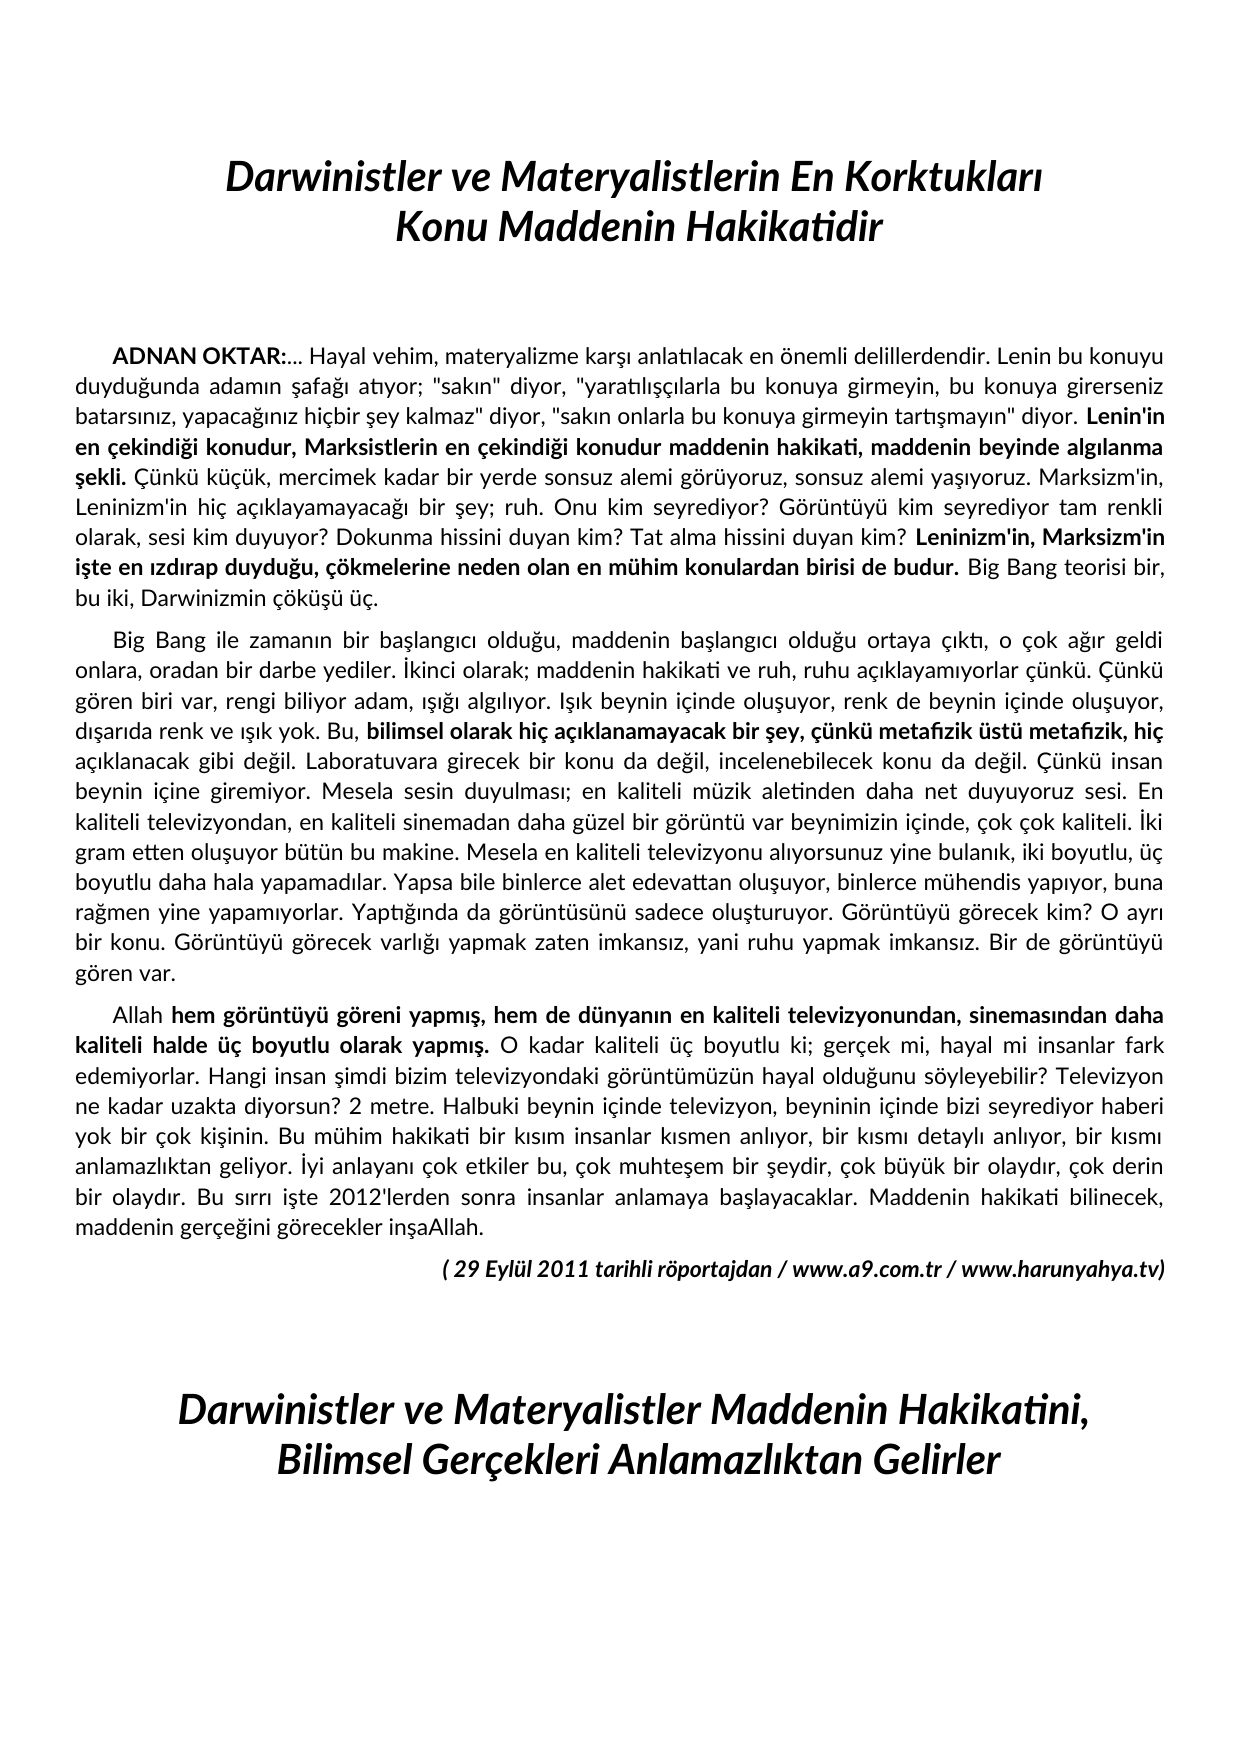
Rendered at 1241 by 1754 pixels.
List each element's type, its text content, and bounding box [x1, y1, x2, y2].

text ADNAN OKTAR:... Hayal vehim, materyalizme karşı anlatılacak en önemli delillerdendir. Lenin bu konuyu duyduğunda adamın şafağı atıyor; "sakın" diyor, "yaratılışçılarla bu konuya girmeyin, bu konuya girerseniz batarsınız, yapacağınız hiçbir şey kalmaz" diyor, "sakın onlarla bu konuya girmeyin tartışmayın" diyor. Lenin'in en çekindiği konudur, Marksistlerin en çekindiği konudur maddenin hakikati, maddenin beyinde algılanma şekli. Çünkü küçük, mercimek kadar bir yerde sonsuz alemi görüyoruz, sonsuz alemi yaşıyoruz. Marksizm'in, Leninizm'in hiç açıklayamayacağı bir şey; ruh. Onu kim seyrediyor? Görüntüyü kim seyrediyor tam renkli olarak, sesi kim duyuyor? Dokunma hissini duyan kim? Tat alma hissini duyan kim? Leninizm'in, Marksizm'in işte en ızdırap duyduğu, çökmelerine neden olan en mühim konulardan birisi de budur. Big Bang teorisi bir, bu iki, Darwinizmin çöküşü üç. [75, 342, 1165, 611]
text Big Bang ile zamanın bir başlangıcı olduğu, maddenin başlangıcı olduğu ortaya çıktı, o çok ağır geldi onlara, oradan bir darbe yediler. İkinci olarak; maddenin hakikati ve ruh, ruhu açıklayamıyorlar çünkü. Çünkü gören biri var, rengi biliyor adam, ışığı algılıyor. Işık beynin içinde oluşuyor, renk de beynin içinde oluşuyor, dışarıda renk ve ışık yok. Bu, bilimsel olarak hiç açıklanamayacak bir şey, çünkü metafizik üstü metafizik, hiç açıklanacak gibi değil. Laboratuvara girecek bir konu da değil, incelenebilecek konu da değil. Çünkü insan beynin içine giremiyor. Mesela sesin duyulması; en kaliteli müzik aletinden daha net duyuyoruz sesi. En kaliteli televizyondan, en kaliteli sinemadan daha güzel bir görüntü var beynimizin içinde, çok çok kaliteli. İki gram etten oluşuyor bütün bu makine. Mesela en kaliteli televizyonu alıyorsunuz yine bulanık, iki boyutlu, üç boyutlu daha hala yapamadılar. Yapsa bile binlerce alet edevattan oluşuyor, binlerce mühendis yapıyor, buna rağmen yine yapamıyorlar. Yaptığında da görüntüsünü sadece oluşturuyor. Görüntüyü görecek kim? O ayrı bir konu. Görüntüyü görecek varlığı yapmak zaten imkansız, yani ruhu yapmak imkansız. Bir de görüntüyü gören var. [75, 626, 1165, 986]
subtitle Darwinistler ve Materyalistler Maddenin Hakikatini, Bilimsel Gerçekleri Anlamazlıktan Gelirler [112, 1383, 1165, 1483]
subtitle Darwinistler ve Materyalistlerin En Korktukları Konu Maddenin Hakikatidir [112, 150, 1165, 250]
text ( 29 Eylül 2011 tarihli röportajdan / www.a9.com.tr / www.harunyahya.tv) [75, 1255, 1165, 1283]
text Allah hem görüntüyü göreni yapmış, hem de dünyanın en kaliteli televizyonundan, sinemasından daha kaliteli halde üç boyutlu olarak yapmış. O kadar kaliteli üç boyutlu ki; gerçek mi, hayal mi insanlar fark edemiyorlar. Hangi insan şimdi bizim televizyondaki görüntümüzün hayal olduğunu söyleyebilir? Televizyon ne kadar uzakta diyorsun? 2 metre. Halbuki beynin içinde televizyon, beyninin içinde bizi seyrediyor haberi yok bir çok kişinin. Bu mühim hakikati bir kısım insanlar kısmen anlıyor, bir kısmı detaylı anlıyor, bir kısmı anlamazlıktan geliyor. İyi anlayanı çok etkiler bu, çok muhteşem bir şeydir, çok büyük bir olaydır, çok derin bir olaydır. Bu sırrı işte 2012'lerden sonra insanlar anlamaya başlayacaklar. Maddenin hakikati bilinecek, maddenin gerçeğini görecekler inşaAllah. [75, 1001, 1165, 1240]
